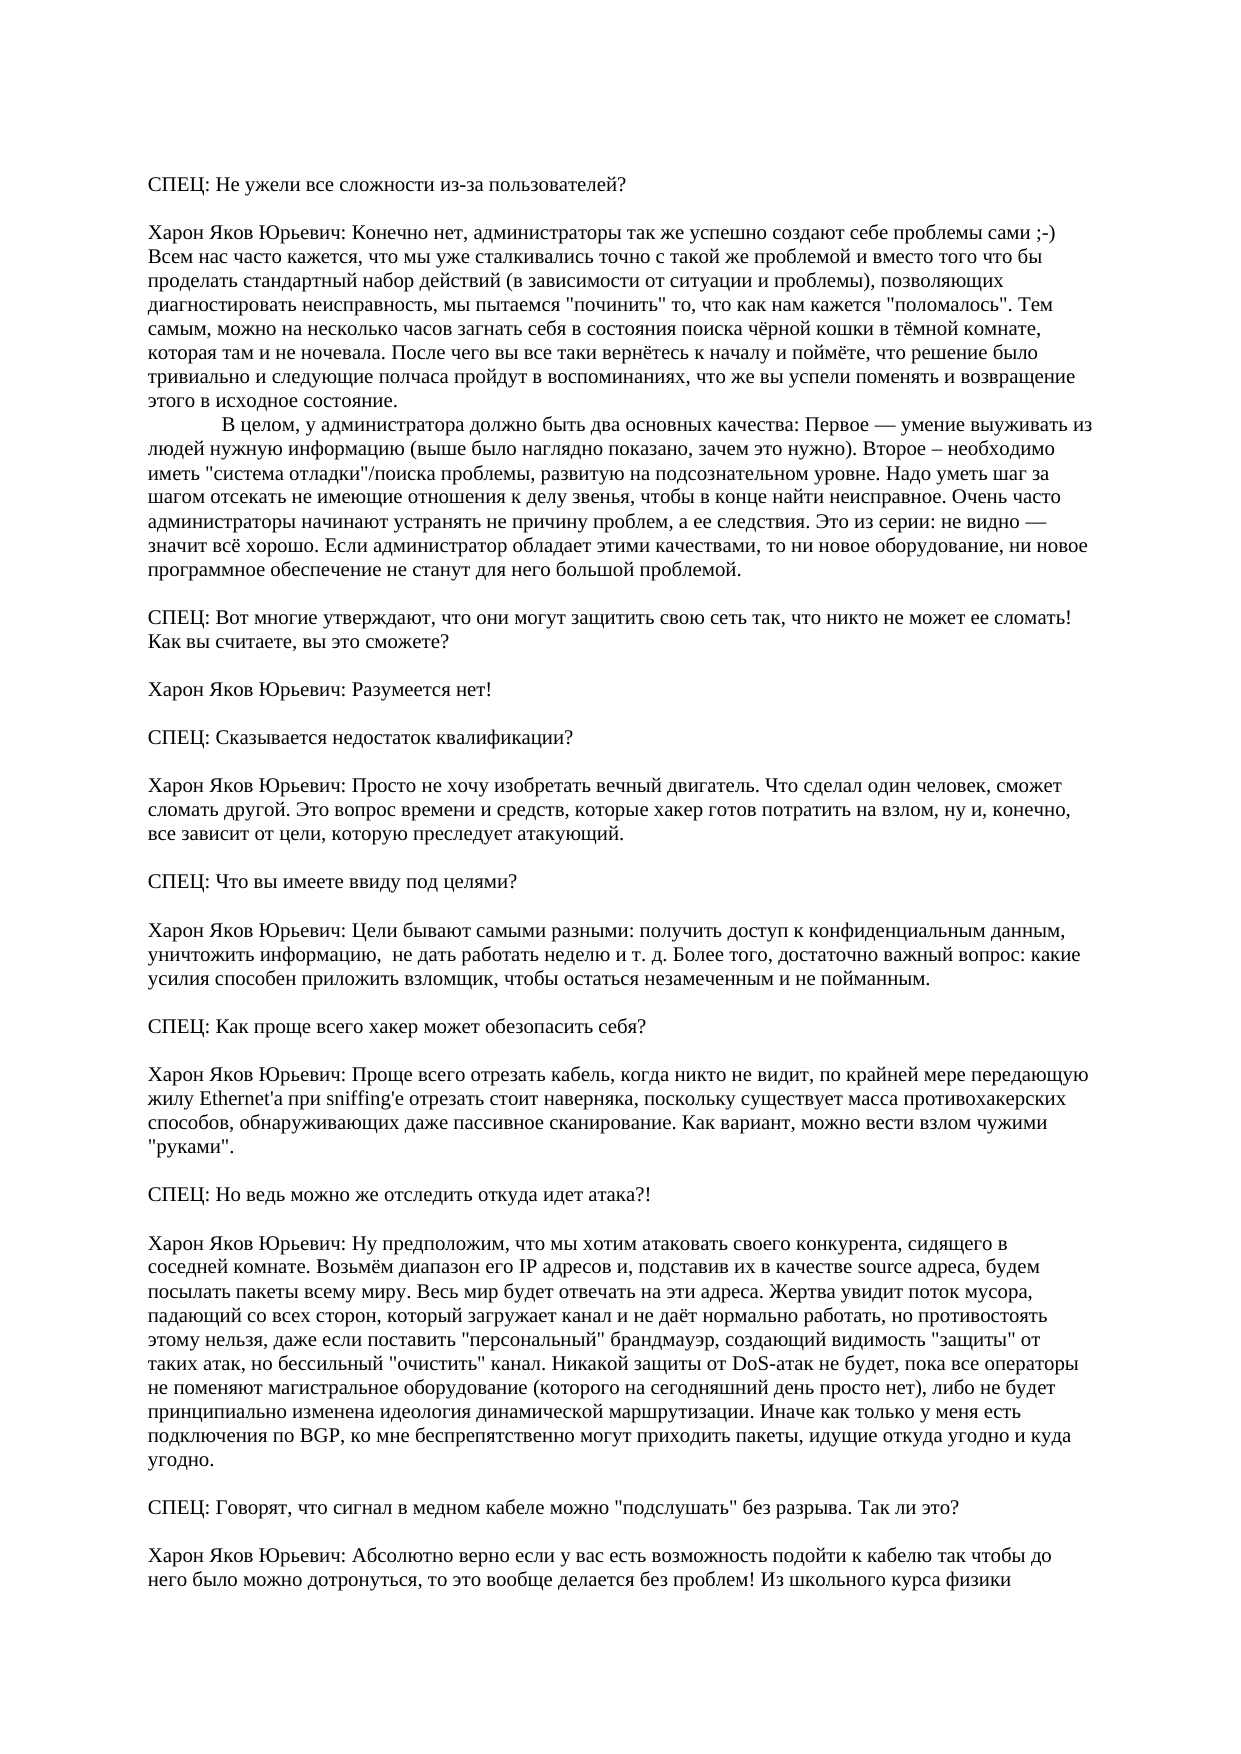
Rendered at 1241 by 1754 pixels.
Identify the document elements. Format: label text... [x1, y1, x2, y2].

subtitle СПЕЦ: Не ужели все сложности из-за пользователей? [148, 172, 1093, 196]
text СПЕЦ: Вот многие утверждают, что они могут защитить свою сеть так, что никто не может ее сломать! Как вы считаете, вы это сможете? [148, 605, 1093, 653]
subtitle СПЕЦ: Что вы имеете ввиду под целями? [148, 869, 1093, 893]
subtitle Харон Яков Юрьевич: Разумеется нет! [148, 677, 1093, 701]
text Харон Яков Юрьевич: Просто не хочу изобретать вечный двигатель. Что сделал один человек, сможет сломать другой. Это вопрос времени и средств, которые хакер готов потратить на взлом, ну и, конечно, все зависит от цели, которую преследует атакующий. [148, 773, 1093, 845]
subtitle СПЕЦ: Но ведь можно же отследить откуда идет атака?! [148, 1182, 1093, 1206]
text СПЕЦ: Говорят, что сигнал в медном кабеле можно "подслушать" без разрыва. Так ли это? [148, 1495, 1093, 1519]
subtitle СПЕЦ: Как проще всего хакер может обезопасить себя? [148, 1014, 1093, 1038]
text В целом, у администратора должно быть два основных качества: Первое — умение выуживать из людей нужную информацию (выше было наглядно показано, зачем это нужно). Второе – необходимо иметь "система отладки"/поиска проблемы, развитую на подсознательном уровне. Надо уметь шаг за шагом отсекать не имеющие отношения к делу звенья, чтобы в конце найти неисправное. Очень часто администраторы начинают устранять не причину проблем, а ее следствия. Это из серии: не видно — значит всё хорошо. Если администратор обладает этими качествами, то ни новое оборудование, ни новое программное обеспечение не станут для него большой проблемой. [148, 412, 1093, 581]
subtitle СПЕЦ: Сказывается недостаток квалификации? [148, 725, 1093, 749]
text Харон Яков Юрьевич: Ну предположим, что мы хотим атаковать своего конкурента, сидящего в соседней комнате. Возьмём диапазон его IP адресов и, подставив их в качестве source адреса, будем посылать пакеты всему миру. Весь мир будет отвечать на эти адреса. Жертва увидит поток мусора, падающий со всех сторон, который загружает канал и не даёт нормально работать, но противостоять этому нельзя, даже если поставить "персональный" брандмауэр, создающий видимость "защиты" от таких атак, но бессильный "очистить" канал. Никакой защиты от DoS-атак не будет, пока все операторы не поменяют магистральное оборудование (которого на сегодняшний день просто нет), либо не будет принципиально изменена идеология динамической маршрутизации. Иначе как только у меня есть подключения по BGP, ко мне беспрепятственно могут приходить пакеты, идущие откуда угодно и куда угодно. [148, 1230, 1093, 1471]
text Харон Яков Юрьевич: Конечно нет, администраторы так же успешно создают себе проблемы сами ;-) Всем нас часто кажется, что мы уже сталкивались точно с такой же проблемой и вместо того что бы проделать стандартный набор действий (в зависимости от ситуации и проблемы), позволяющих диагностировать неисправность, мы пытаемся "починить" то, что как нам кажется "поломалось". Тем самым, можно на несколько часов загнать себя в состояния поиска чёрной кошки в тёмной комнате, которая там и не ночевала. После чего вы все таки вернётесь к началу и поймёте, что решение было тривиально и следующие полчаса пройдут в воспоминаниях, что же вы успели поменять и возвращение этого в исходное состояние. [148, 220, 1093, 412]
text Харон Яков Юрьевич: Цели бывают самыми разными: получить доступ к конфиденциальным данным, уничтожить информацию, не дать работать неделю и т. д. Более того, достаточно важный вопрос: какие усилия способен приложить взломщик, чтобы остаться незамеченным и не пойманным. [148, 918, 1093, 990]
text Харон Яков Юрьевич: Абсолютно верно если у вас есть возможность подойти к кабелю так чтобы до него было можно дотронуться, то это вообще делается без проблем! Из школьного курса физики [148, 1543, 1093, 1591]
text Харон Яков Юрьевич: Проще всего отрезать кабель, когда никто не видит, по крайней мере передающую жилу Ethernet'а при sniffing'е отрезать стоит наверняка, поскольку существует масса противохакерских способов, обнаруживающих даже пассивное сканирование. Как вариант, можно вести взлом чужими "руками". [148, 1062, 1093, 1158]
